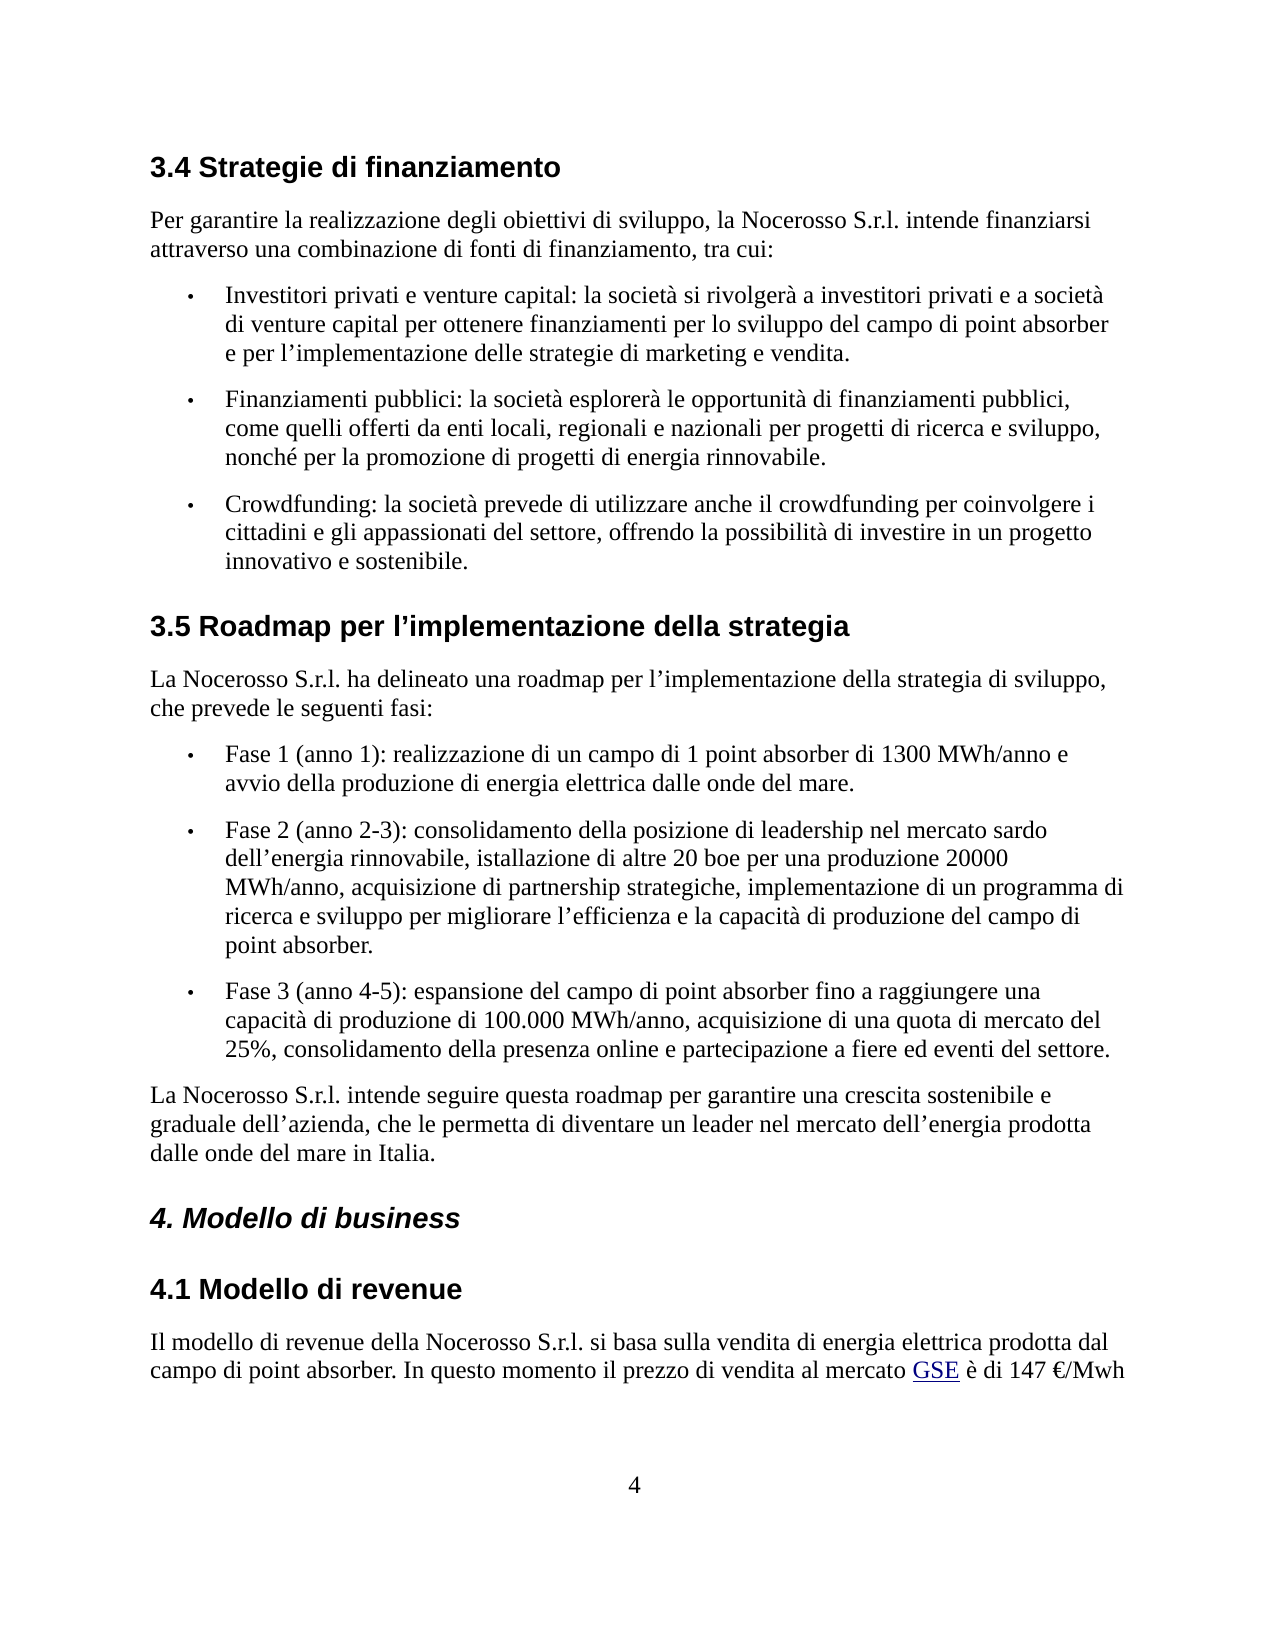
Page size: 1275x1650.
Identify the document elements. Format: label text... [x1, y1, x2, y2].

text Il modello di revenue della Nocerosso S.r.l. si basa sulla vendita di energia elettrica prodotta dal campo di point absorber. In questo momento il prezzo di vendita al mercato GSE è di 147 €/Mwh [150, 1327, 1125, 1384]
text La Nocerosso S.r.l. intende seguire questa roadmap per garantire una crescita sostenibile e graduale dell’azienda, che le permetta di diventare un leader nel mercato dell’energia prodotta dalle onde del mare in Italia. [150, 1081, 1125, 1167]
subtitle 3.4 Strategie di finanziamento [150, 150, 1125, 183]
list Crowdfunding: la società prevede di utilizzare anche il crowdfunding per coinvolgere i cittadini e gli appassionati del settore, offrendo la possibilità di investire in un progetto innovativo e sostenibile. [187, 489, 1125, 575]
subtitle 4. Modello di business [150, 1201, 1125, 1234]
list Investitori privati e venture capital: la società si rivolgerà a investitori privati e a società di venture capital per ottenere finanziamenti per lo sviluppo del campo di point absorber e per l’implementazione delle strategie di marketing e vendita. [187, 280, 1125, 367]
list Finanziamenti pubblici: la società esplorerà le opportunità di finanziamenti pubblici, come quelli offerti da enti locali, regionali e nazionali per progetti di ricerca e sviluppo, nonché per la promozione di progetti di energia rinnovabile. [187, 384, 1125, 471]
text La Nocerosso S.r.l. ha delineato una roadmap per l’implementazione della strategia di sviluppo, che prevede le seguenti fasi: [150, 664, 1125, 721]
list Fase 2 (anno 2-3): consolidamento della posizione di leadership nel mercato sardo dell’energia rinnovabile, istallazione di altre 20 boe per una produzione 20000 MWh/anno, acquisizione di partnership strategiche, implementazione di un programma di ricerca e sviluppo per migliorare l’efficienza e la capacità di produzione del campo di point absorber. [187, 815, 1125, 958]
list Fase 1 (anno 1): realizzazione di un campo di 1 point absorber di 1300 MWh/anno e avvio della produzione di energia elettrica dalle onde del mare. [187, 739, 1125, 797]
text Per garantire la realizzazione degli obiettivi di sviluppo, la Nocerosso S.r.l. intende finanziarsi attraverso una combinazione di fonti di finanziamento, tra cui: [150, 205, 1125, 262]
subtitle 3.5 Roadmap per l’implementazione della strategia [150, 609, 1125, 642]
list Fase 3 (anno 4-5): espansione del campo di point absorber fino a raggiungere una capacità di produzione di 100.000 MWh/anno, acquisizione di una quota di mercato del 25%, consolidamento della presenza online e partecipazione a fiere ed eventi del settore. [187, 976, 1125, 1063]
subtitle 4.1 Modello di revenue [150, 1272, 1125, 1305]
